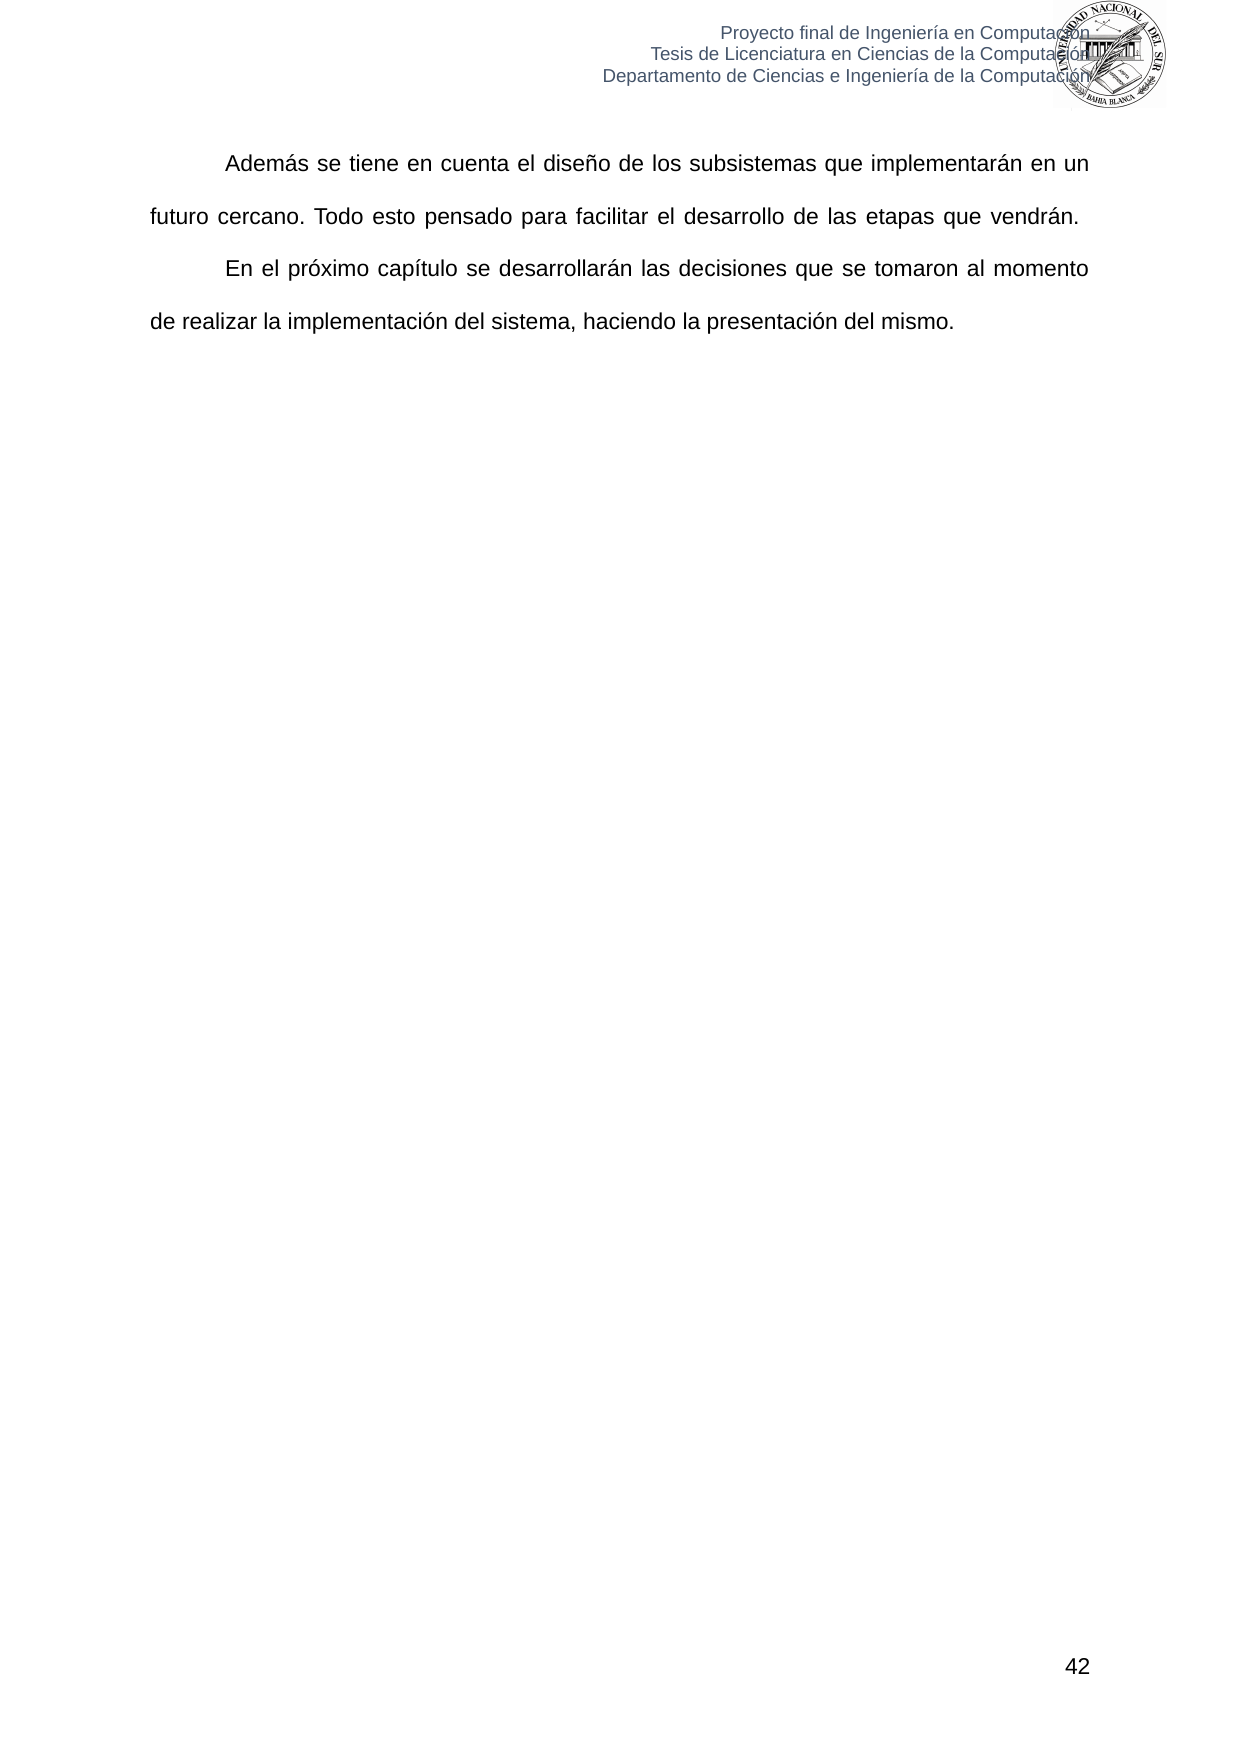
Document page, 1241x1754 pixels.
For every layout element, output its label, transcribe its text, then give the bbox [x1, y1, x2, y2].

text Además se tiene en cuenta el diseño de los subsistemas que implementarán en un futuro cercano. Todo esto pensado para facilitar el desarrollo de las etapas que vendrán. En el próximo capítulo se desarrollarán las decisiones que se tomaron al momento de realizar la implementación del sistema, haciendo la presentación del mismo. [150, 150, 1090, 334]
picture [1053, 0, 1167, 108]
